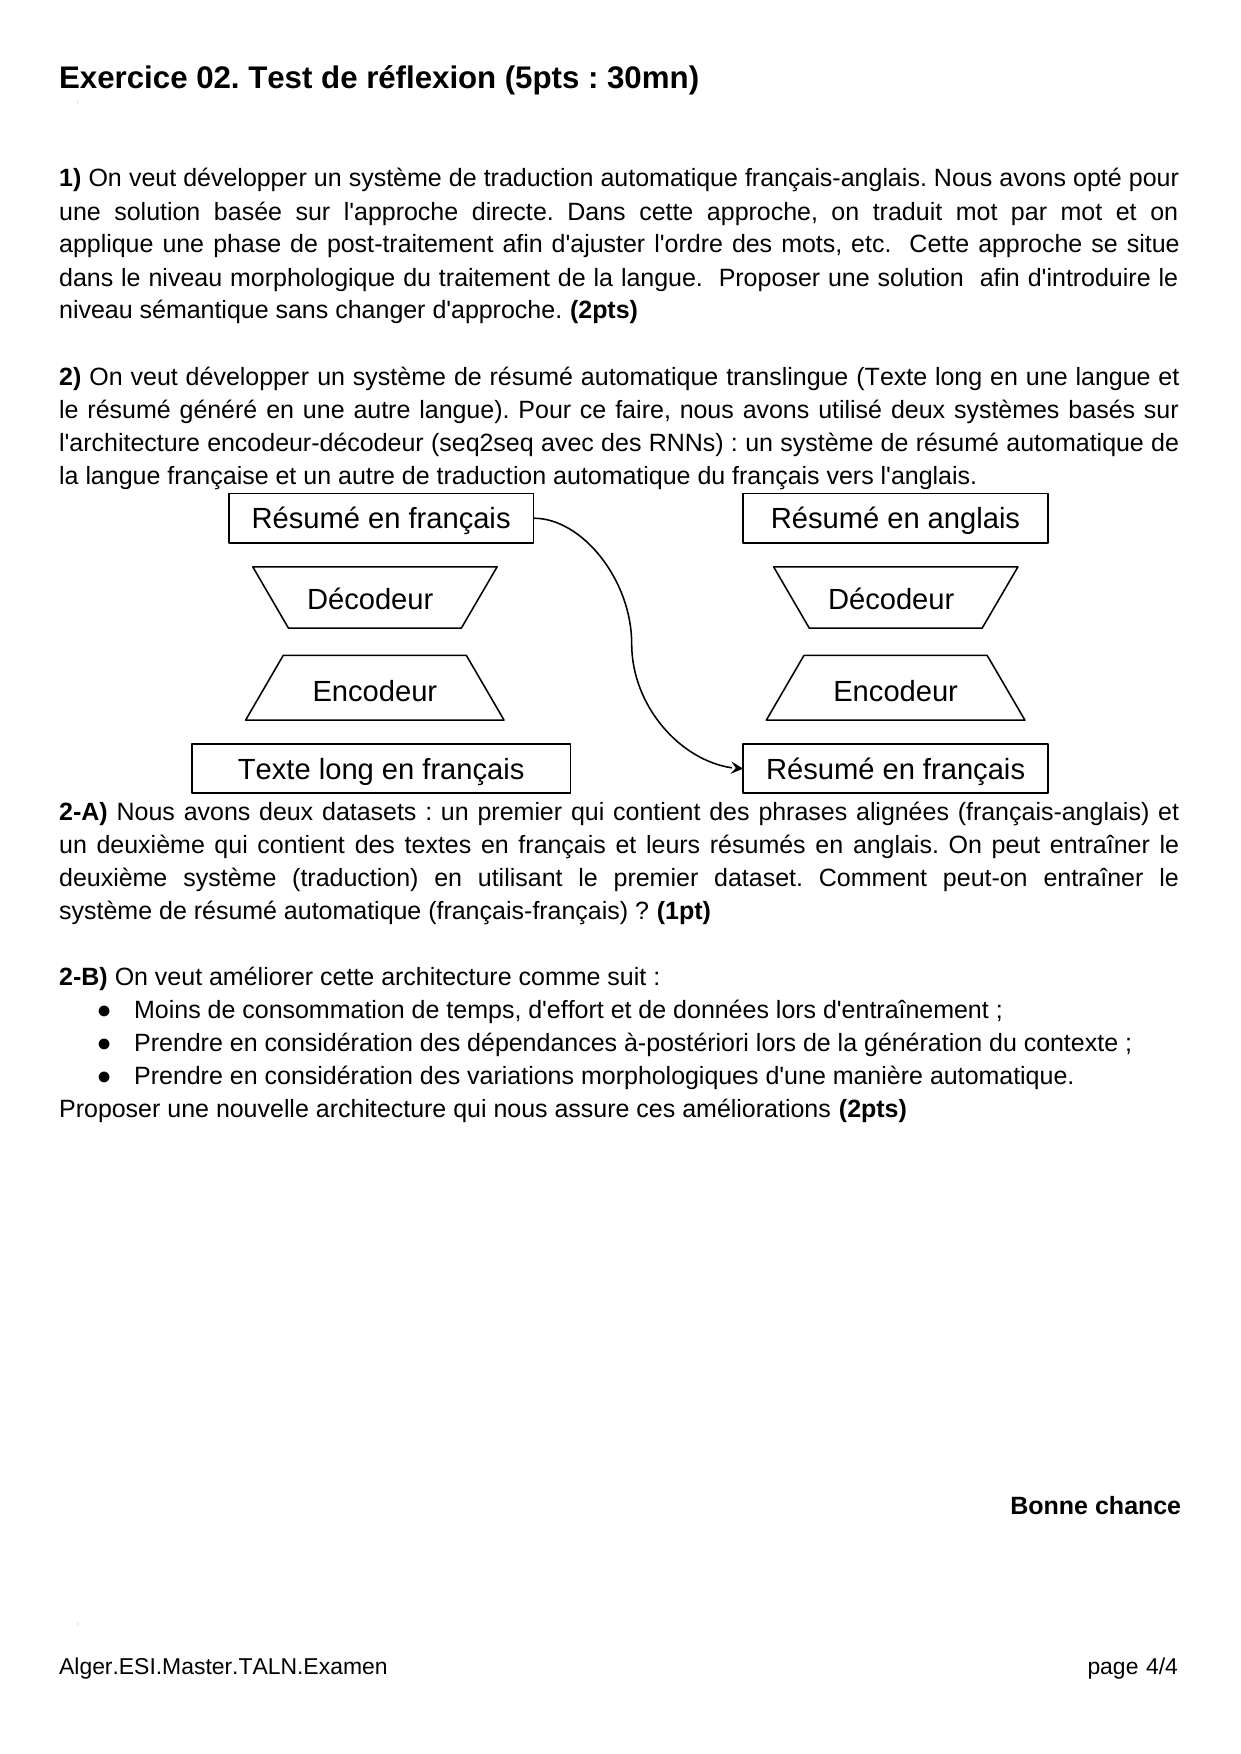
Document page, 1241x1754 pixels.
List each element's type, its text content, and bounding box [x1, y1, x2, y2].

text Bonne chance [59, 1491, 1181, 1519]
list Moins de consommation de temps, d'effort et de données lors d'entraînement ; [96, 995, 1181, 1024]
text 2-B) On veut améliorer cette architecture comme suit : [59, 962, 1181, 991]
text 2) On veut développer un système de résumé automatique translingue (Texte long en une langue et le résumé généré en une autre langue). Pour ce faire, nous avons utilisé deux systèmes basés sur l'architecture encodeur-décodeur (seq2seq avec des RNNs) : un système de résumé automatique de la langue française et un autre de traduction automatique du français vers l'anglais. [59, 362, 1181, 489]
text Exercice 02. Test de réflexion (5pts : 30mn) [59, 59, 1181, 95]
text 2-A) Nous avons deux datasets : un premier qui contient des phrases alignées (français-anglais) et un deuxième qui contient des textes en français et leurs résumés en anglais. On peut entraîner le deuxième système (traduction) en utilisant le premier dataset. Comment peut-on entraîner le système de résumé automatique (français-français) ? (1pt) [59, 797, 1181, 925]
text 1) On veut développer un système de traduction automatique français-anglais. Nous avons opté pour une solution basée sur l'approche directe. Dans cette approche, on traduit mot par mot et on applique une phase de post-traitement afin d'ajuster l'ordre des mots, etc. Cette approche se situe dans le niveau morphologique du traitement de la langue. Proposer une solution afin d'introduire le niveau sémantique sans changer d'approche. (2pts) [59, 163, 1181, 324]
list Prendre en considération des dépendances à-postériori lors de la génération du contexte ; [96, 1028, 1181, 1057]
list Prendre en considération des variations morphologiques d'une manière automatique. [96, 1061, 1181, 1090]
text Proposer une nouvelle architecture qui nous assure ces améliorations (2pts) [59, 1094, 1181, 1123]
